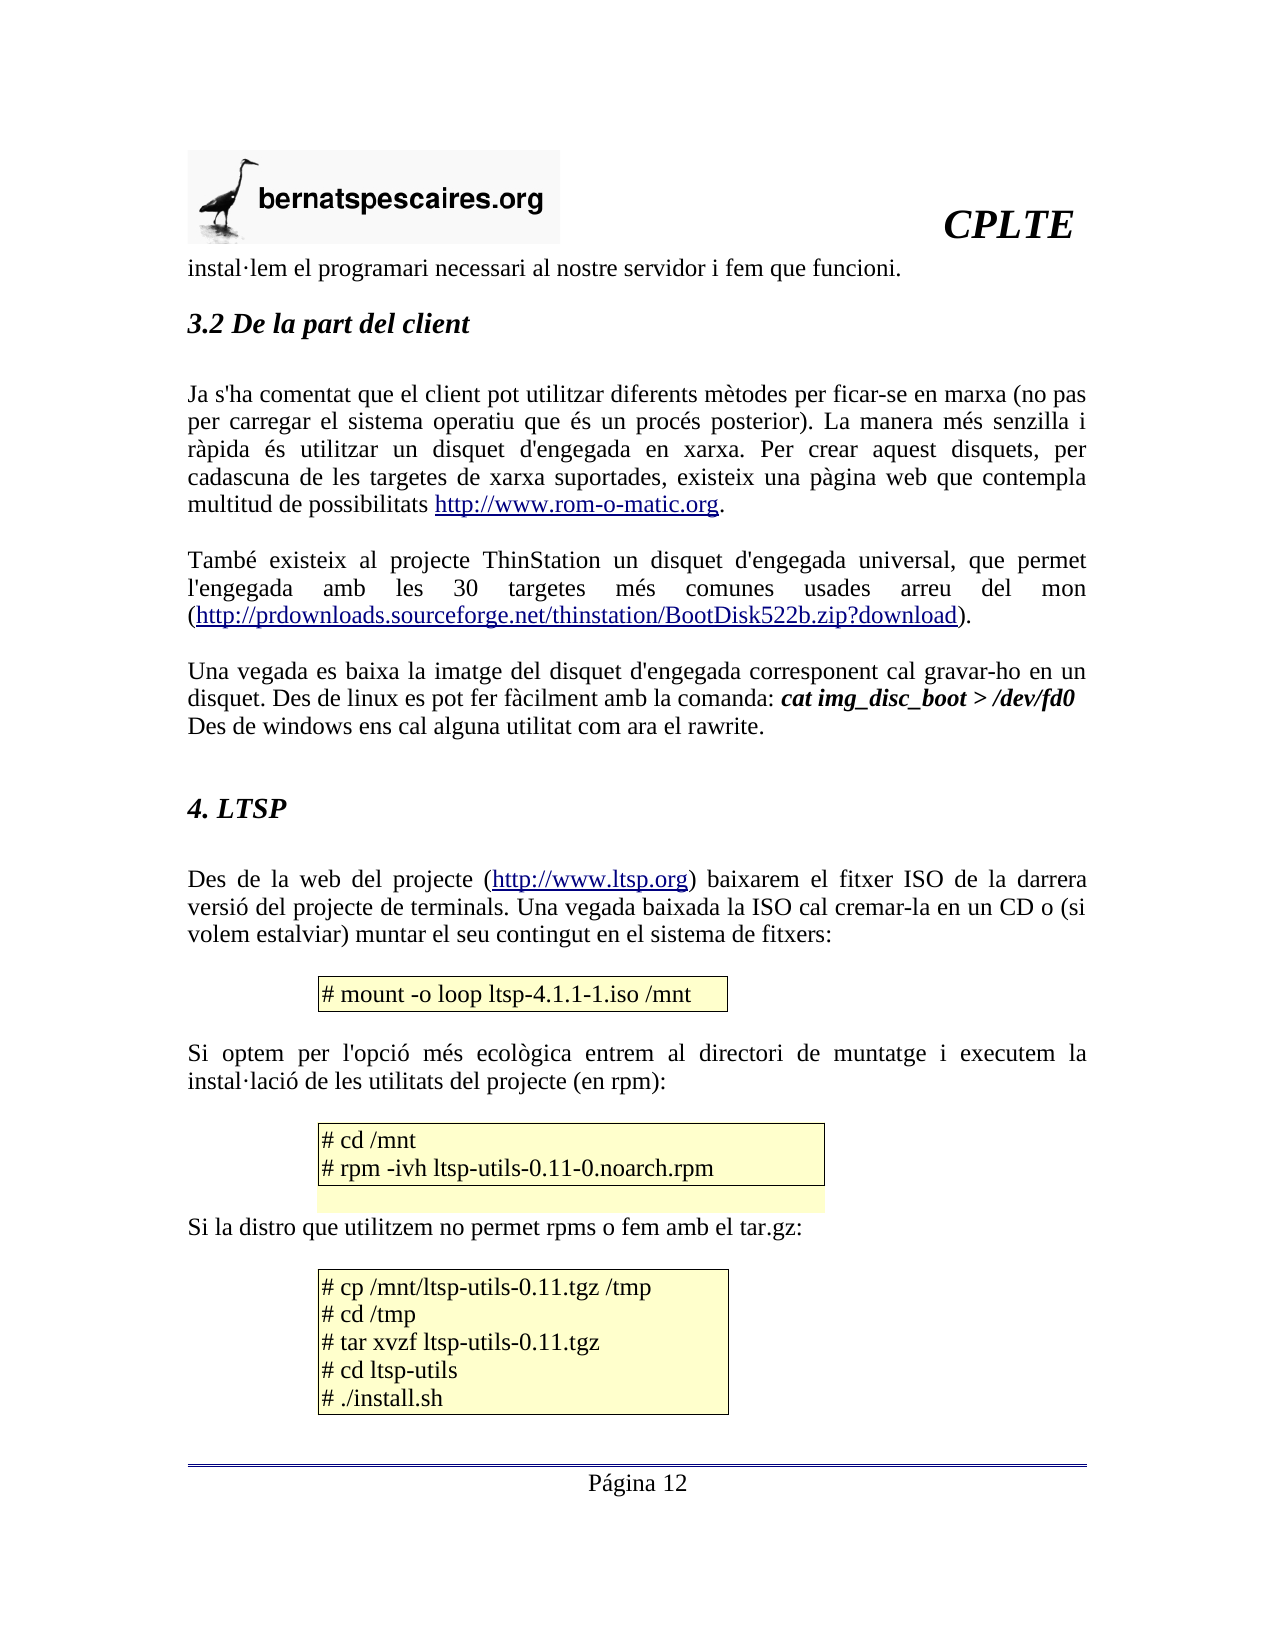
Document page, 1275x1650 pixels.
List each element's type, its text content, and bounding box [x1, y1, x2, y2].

text Ja s'ha comentat que el client pot utilitzar diferents mètodes per ficar-se en marxa (no pas per carregar el sistema operatiu que és un procés posterior). La manera més senzilla i ràpida és utilitzar un disquet d'engegada en xarxa. Per crear aquest disquets, per cadascuna de les targetes de xarxa suportades, existeix una pàgina web que contempla multitud de possibilitats http://www.rom-o-matic.org. [187, 380, 1087, 518]
text Si la distro que utilitzem no permet rpms o fem amb el tar.gz: [187, 1213, 1087, 1241]
text # rpm -ivh ltsp-utils-0.11-0.noarch.rpm [319, 1150, 824, 1185]
subtitle 3.2 De la part del client [187, 307, 1087, 339]
text # mount -o loop ltsp-4.1.1-1.iso /mnt [319, 977, 727, 1011]
text També existeix al projecte ThinStation un disquet d'engegada universal, que permet l'engegada amb les 30 targetes més comunes usades arreu del mon (http://prdownloads.sourceforge.net/thinstation/BootDisk522b.zip?download). [187, 546, 1087, 629]
text Des de windows ens cal alguna utilitat com ara el rawrite. [187, 712, 1087, 740]
text # cd ltsp-utils [319, 1352, 728, 1380]
text # cd /tmp [319, 1297, 728, 1324]
text Si optem per l'opció més ecològica entrem al directori de muntatge i executem la instal·lació de les utilitats del projecte (en rpm): [187, 1039, 1087, 1095]
text Des de la web del projecte (http://www.ltsp.org) baixarem el fitxer ISO de la darrera versió del projecte de terminals. Una vegada baixada la ISO cal cremar-la en un CD o (si volem estalviar) muntar el seu contingut en el sistema de fitxers: [187, 865, 1087, 948]
picture [187, 150, 561, 244]
text # cp /mnt/ltsp-utils-0.11.tgz /tmp [319, 1270, 728, 1297]
text instal·lem el programari necessari al nostre servidor i fem que funcioni. [187, 254, 1087, 282]
subtitle 4. LTSP [187, 793, 1087, 825]
text # ./install.sh [319, 1380, 728, 1414]
text # cd /mnt [319, 1124, 824, 1150]
text Una vegada es baixa la imatge del disquet d'engegada corresponent cal gravar-ho en un disquet. Des de linux es pot fer fàcilment amb la comanda: cat img_disc_boot > /dev/fd0 [187, 657, 1087, 712]
text # tar xvzf ltsp-utils-0.11.tgz [319, 1324, 728, 1352]
